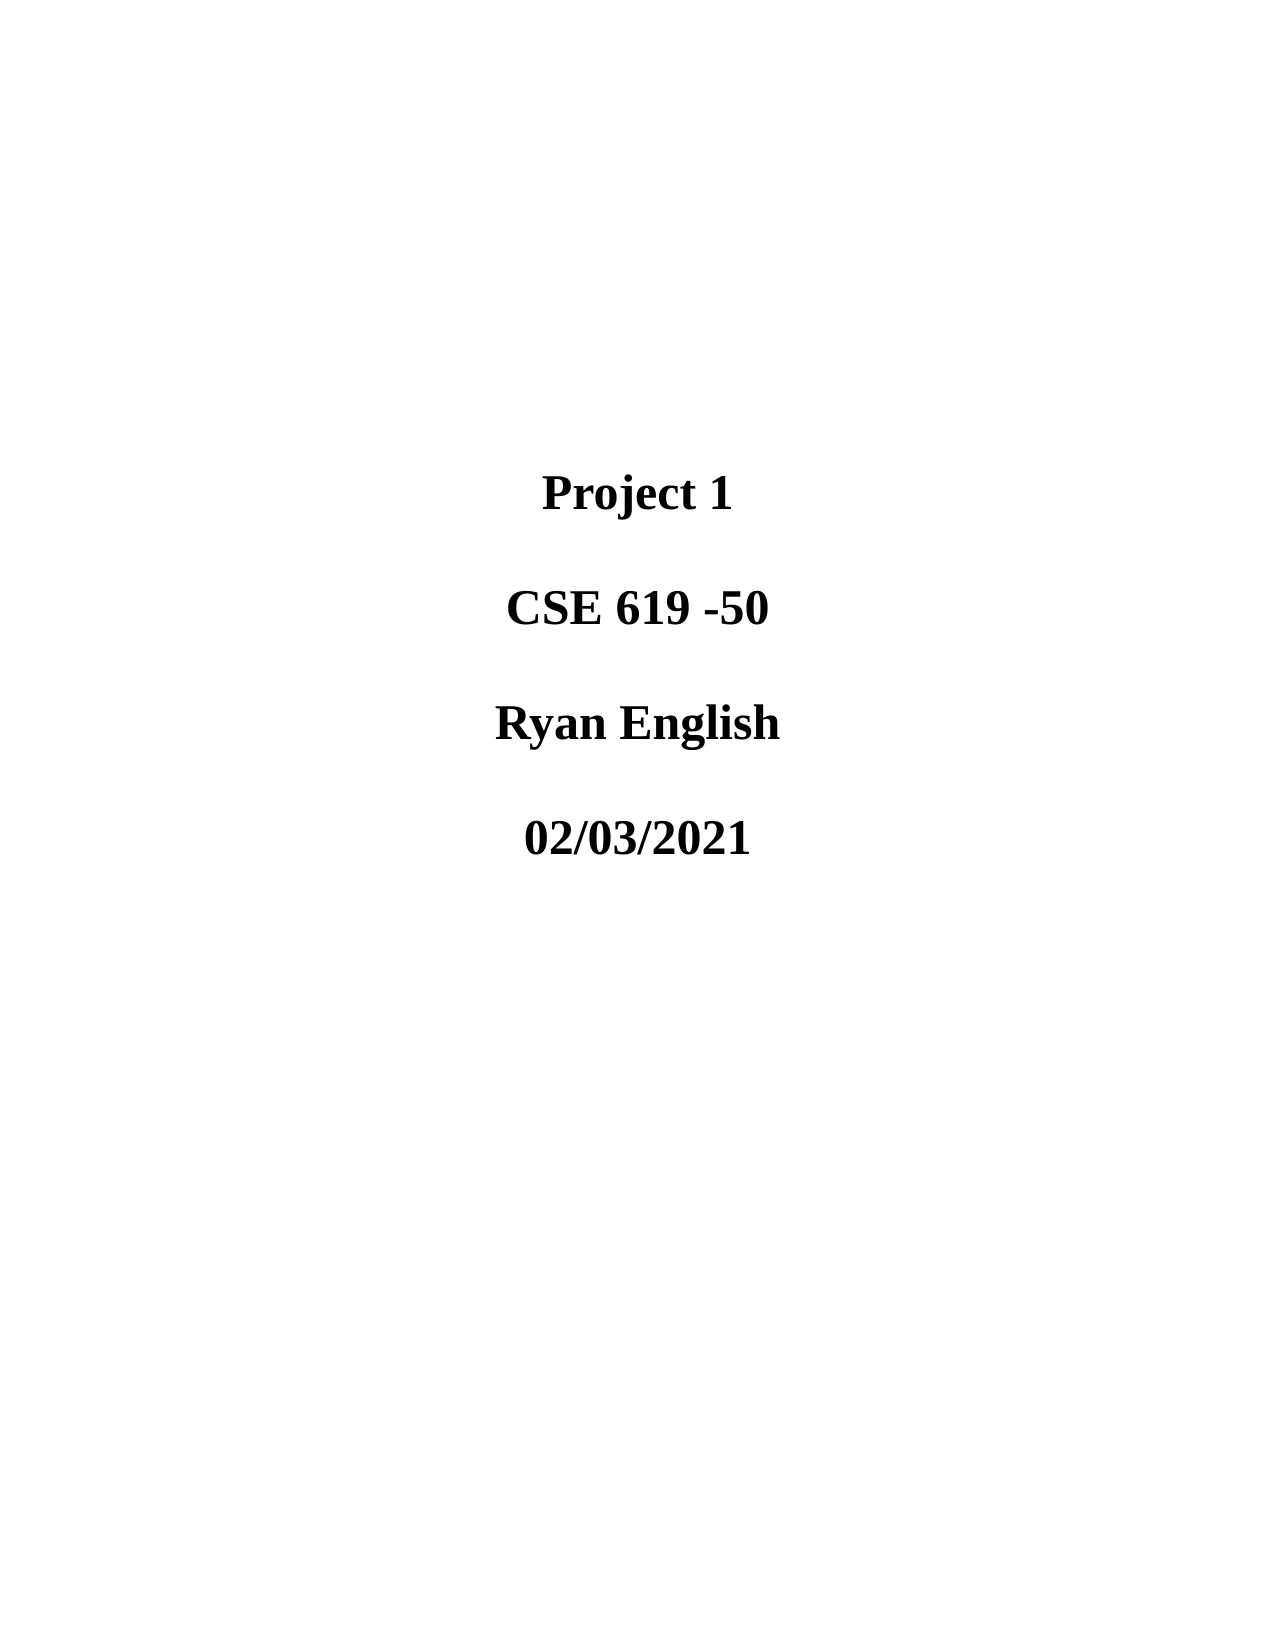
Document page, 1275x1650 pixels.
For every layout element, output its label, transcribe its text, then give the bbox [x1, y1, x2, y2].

text Project 1 [118, 463, 1157, 521]
text 02/03/2021 [118, 808, 1157, 866]
text Ryan English [118, 693, 1157, 751]
text CSE 619 -50 [118, 578, 1157, 636]
